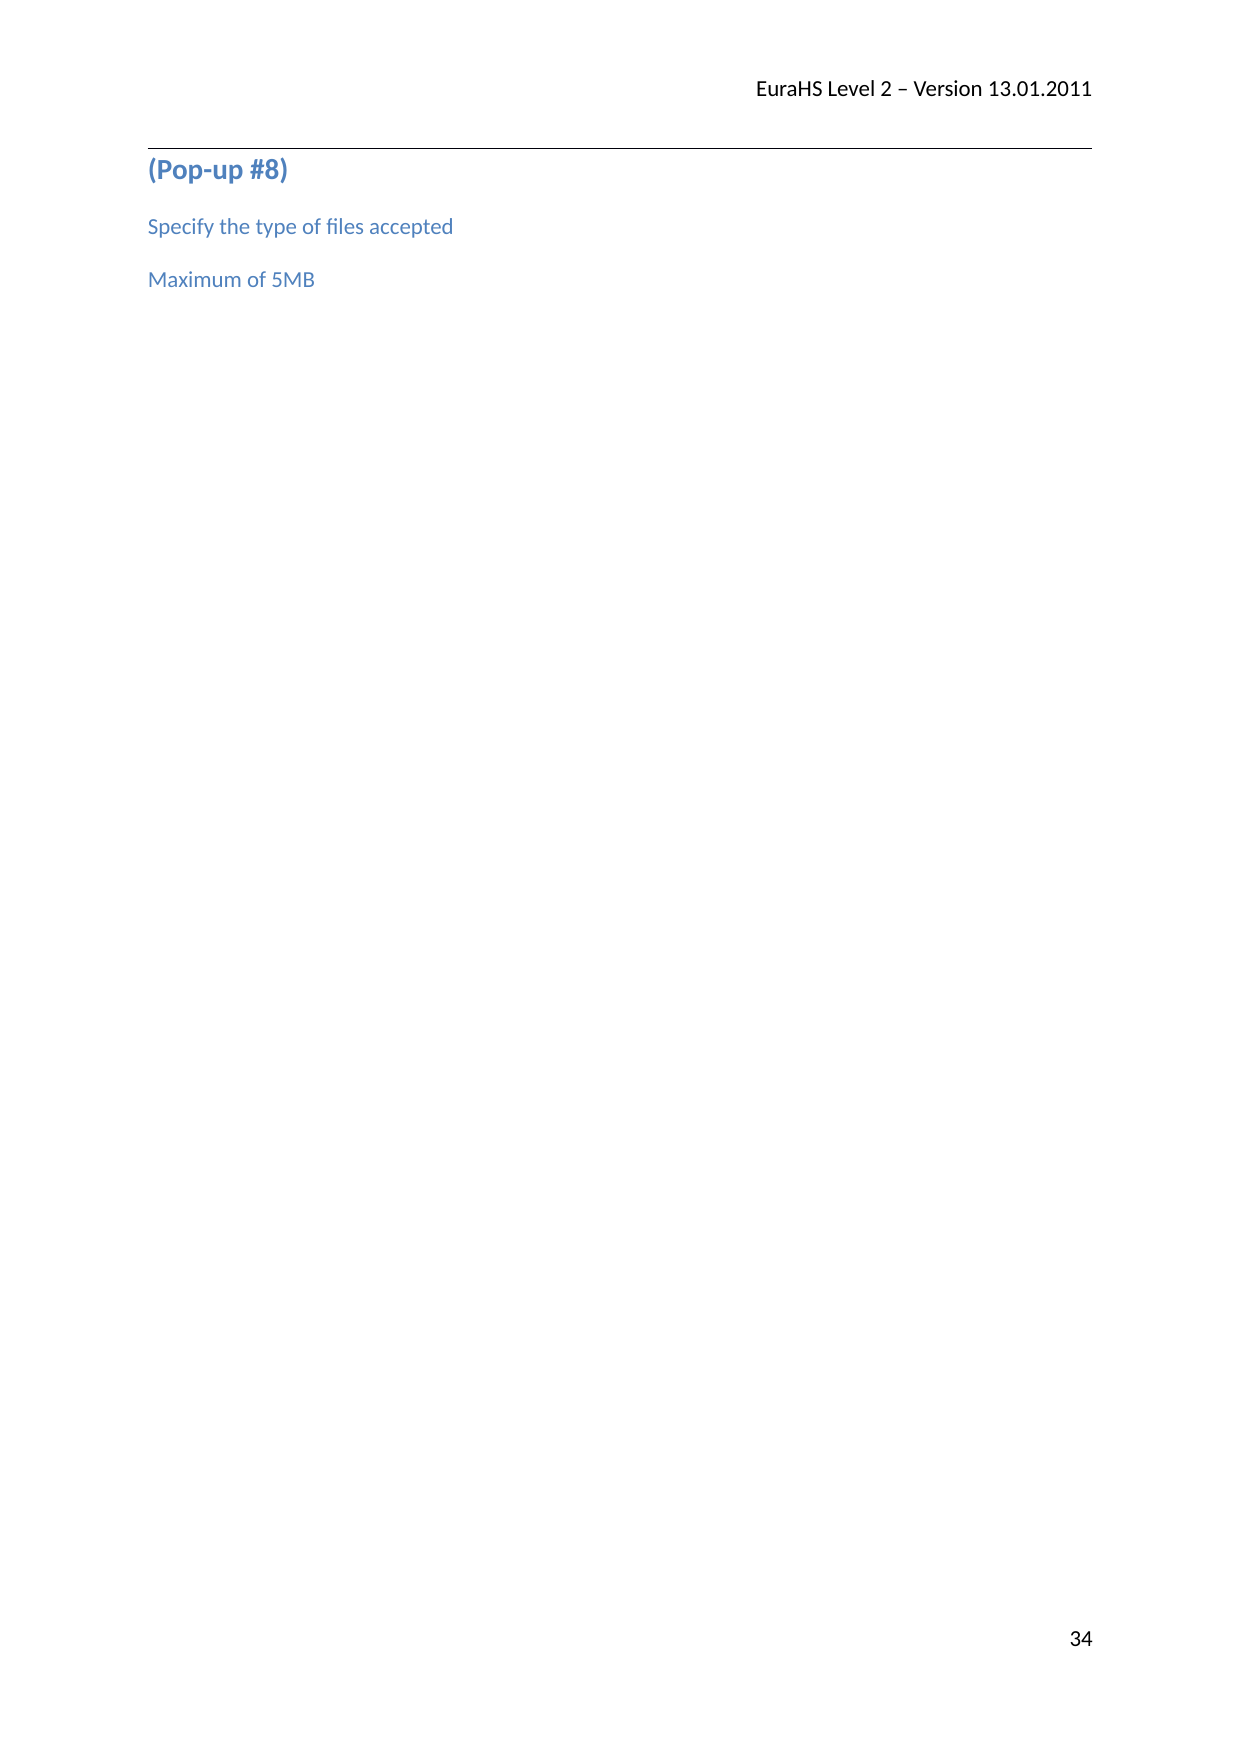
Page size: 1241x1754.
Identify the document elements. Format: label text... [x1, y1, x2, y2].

text (Pop-up #8) [148, 149, 1092, 186]
text Maximum of 5MB [148, 266, 1092, 293]
text Specify the type of files accepted [148, 212, 1092, 241]
